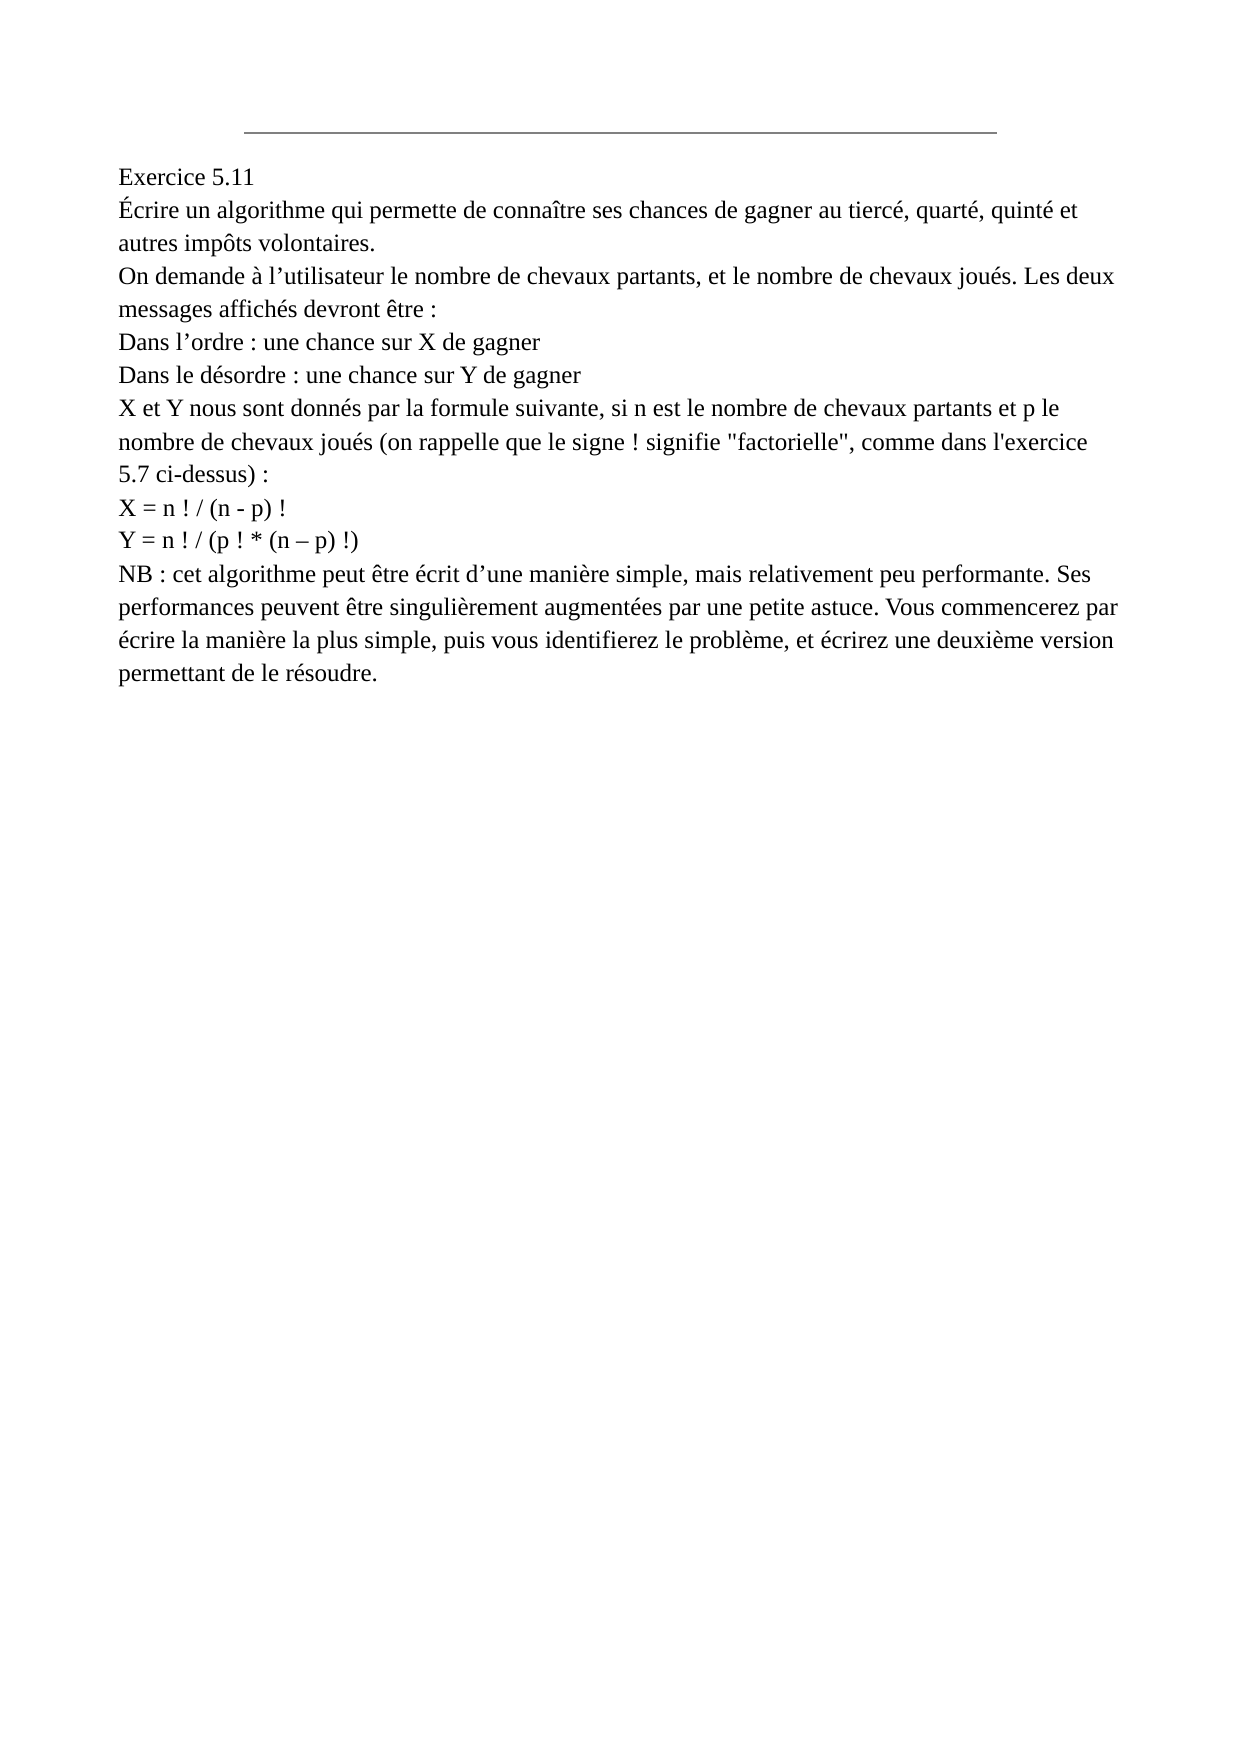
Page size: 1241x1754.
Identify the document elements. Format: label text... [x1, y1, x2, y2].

text X et Y nous sont donnés par la formule suivante, si n est le nombre de chevaux partants et p le nombre de chevaux joués (on rappelle que le signe ! signifie "factorielle", comme dans l'exercice 5.7 ci-dessus) : [118, 393, 1122, 488]
text Exercice 5.11 [118, 162, 1122, 191]
text On demande à l’utilisateur le nombre de chevaux partants, et le nombre de chevaux joués. Les deux messages affichés devront être : [118, 261, 1122, 323]
text Dans l’ordre : une chance sur X de gagner Dans le désordre : une chance sur Y de gagner [118, 327, 1122, 389]
text X = n ! / (n - p) ! Y = n ! / (p ! * (n – p) !) [118, 493, 1122, 554]
text Écrire un algorithme qui permette de connaître ses chances de gagner au tiercé, quarté, quinté et autres impôts volontaires. [118, 195, 1122, 257]
text NB : cet algorithme peut être écrit d’une manière simple, mais relativement peu performante. Ses performances peuvent être singulièrement augmentées par une petite astuce. Vous commencerez par écrire la manière la plus simple, puis vous identifierez le problème, et écrirez une deuxième version permettant de le résoudre. [118, 559, 1122, 686]
